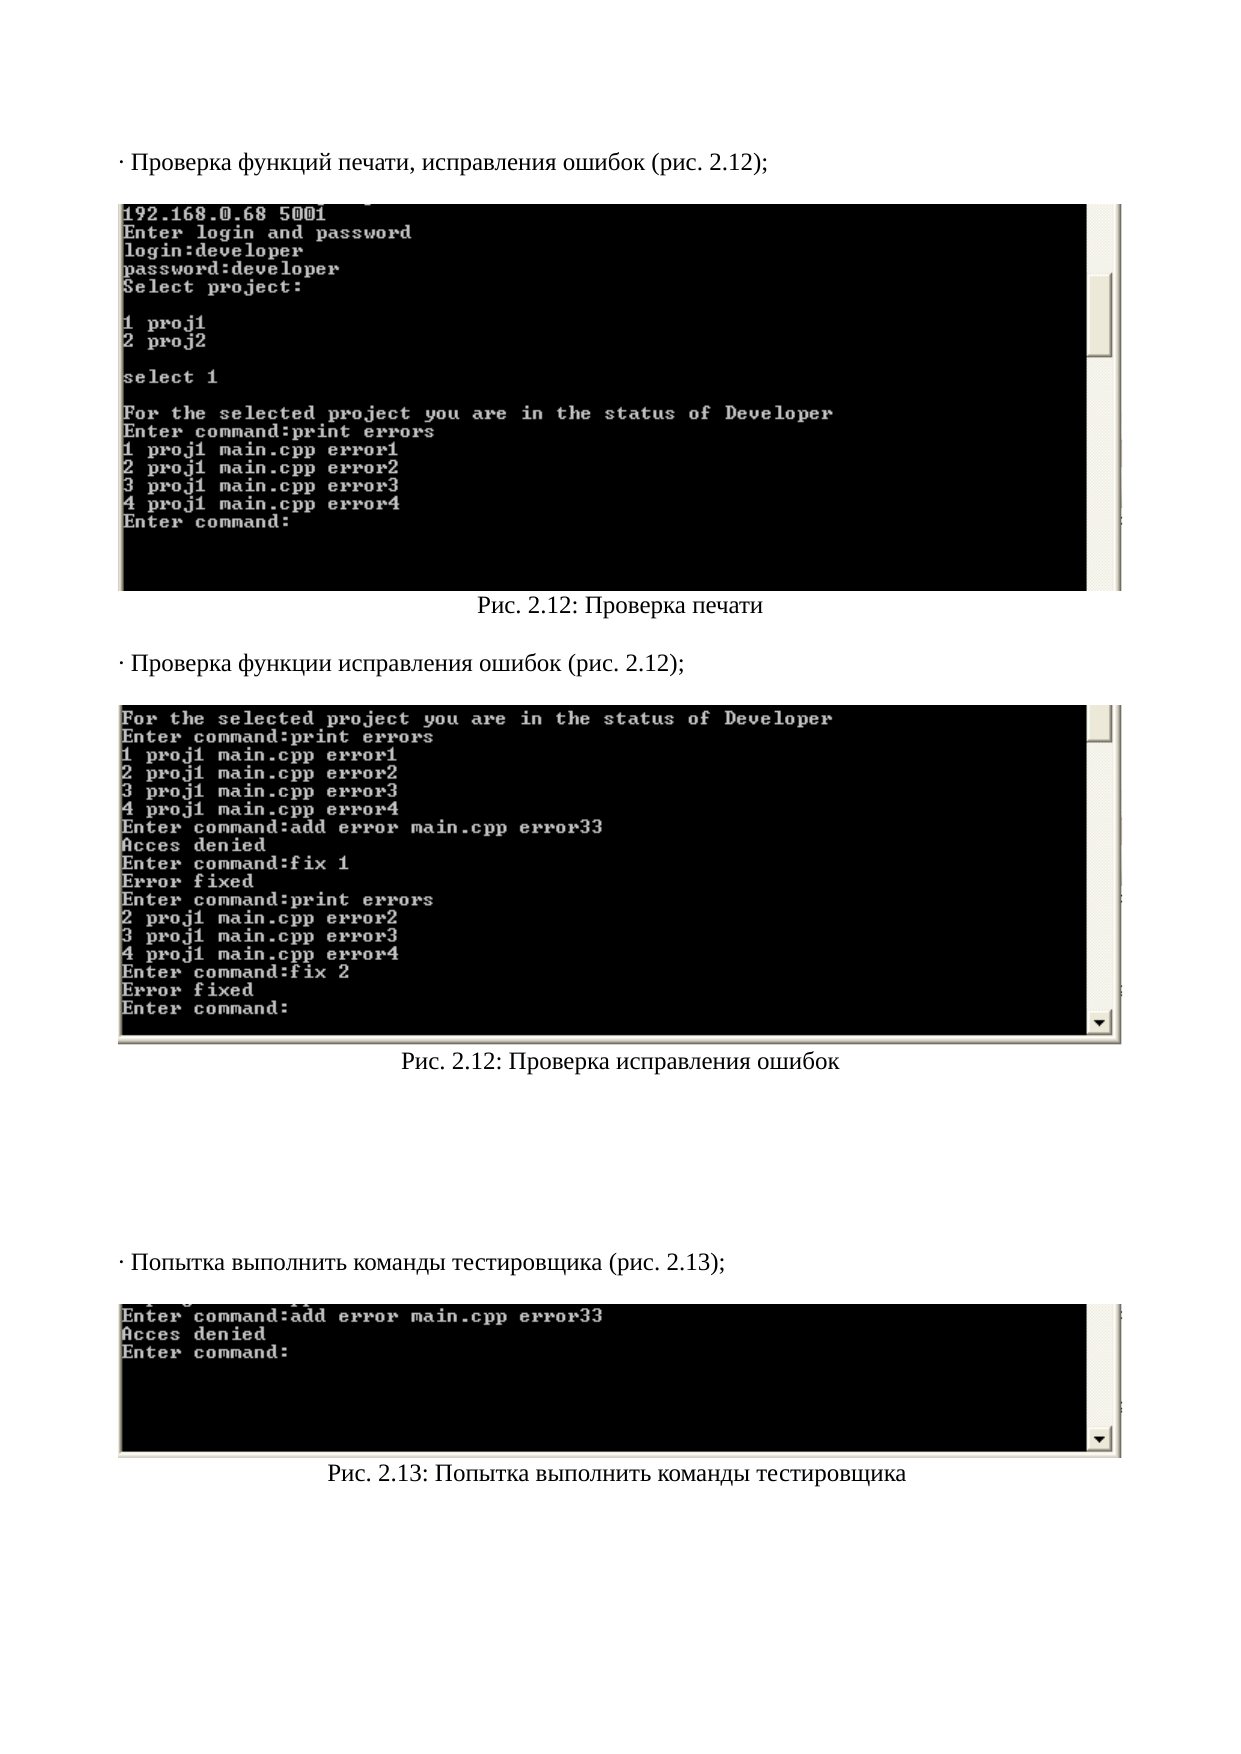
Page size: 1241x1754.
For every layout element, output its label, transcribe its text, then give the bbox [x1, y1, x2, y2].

text Рис. 2.12: Проверка исправления ошибок [118, 1046, 1122, 1074]
text Рис. 2.12: Проверка печати [118, 591, 1122, 619]
picture [118, 705, 1123, 1046]
text ∙ Проверка функций печати, исправления ошибок (рис. 2.12); [118, 147, 1122, 176]
text ∙ Проверка функции исправления ошибок (рис. 2.12); [118, 648, 1122, 677]
text ∙ Попытка выполнить команды тестировщика (рис. 2.13); [118, 1247, 1122, 1276]
text Рис. 2.13: Попытка выполнить команды тестировщика [118, 1458, 1122, 1487]
picture [118, 204, 1123, 591]
picture [118, 1304, 1123, 1458]
